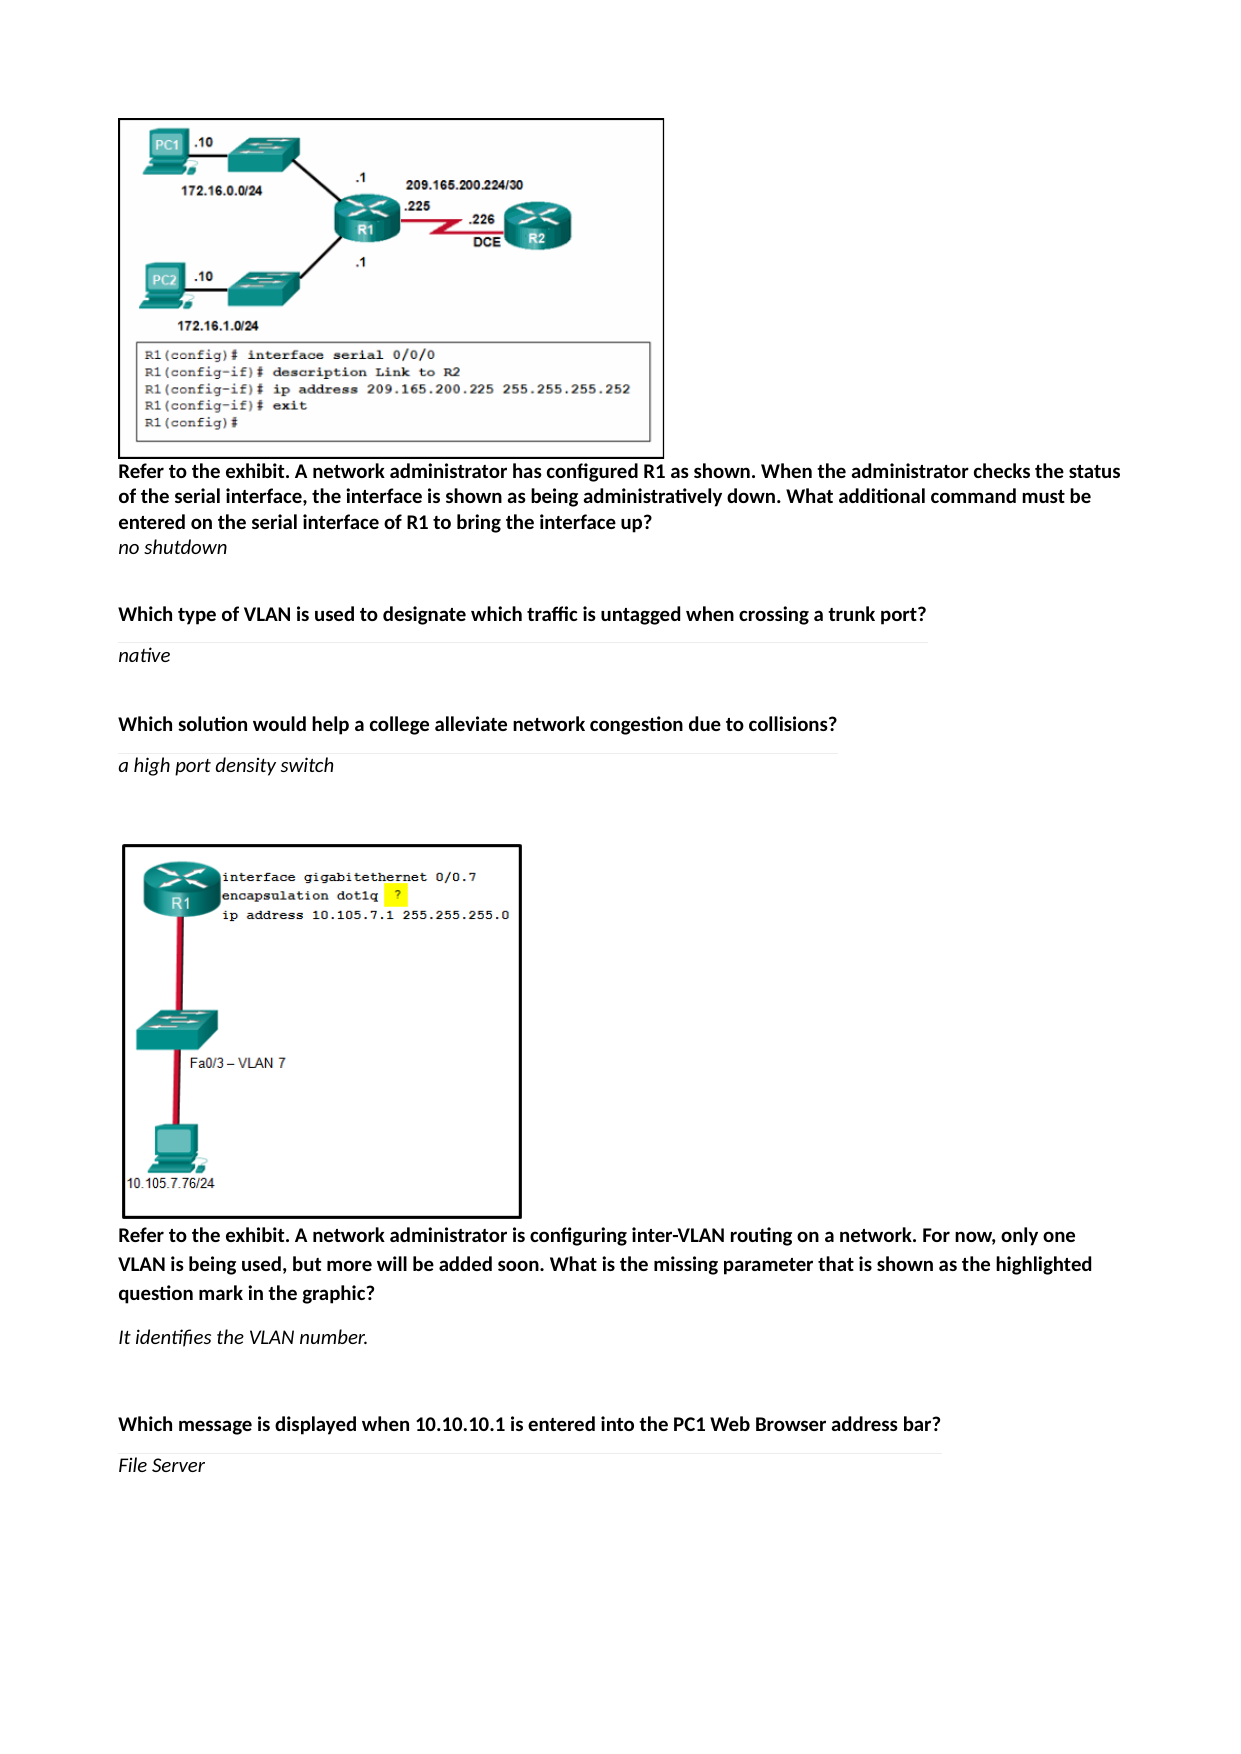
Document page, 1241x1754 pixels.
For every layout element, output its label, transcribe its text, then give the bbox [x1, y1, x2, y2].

text Refer to the exhibit. A network administrator has configured R1 as shown. When the administrator checks the status of the serial interface, the interface is shown as being administratively down. What additional command must be entered on the serial interface of R1 to bring the interface up? [118, 458, 1122, 534]
text Refer to the exhibit. A network administrator is configuring inter-VLAN routing on a network. For now, only one VLAN is being used, but more will be added soon. What is the missing parameter that is shown as the highlighted question mark in the graphic? [118, 1222, 1122, 1306]
picture [118, 840, 526, 1222]
text Which type of VLAN is used to designate which traffic is untagged when crossing a trunk port? [118, 560, 1122, 642]
text native [118, 642, 1122, 668]
text a high port density switch [118, 753, 1122, 778]
text Which message is displayed when 10.10.10.1 is entered into the PC1 Web Browser address bar? File Server [118, 1411, 1122, 1478]
text no shutdown [118, 534, 1122, 560]
picture [118, 118, 665, 459]
text Which solution would help a college alleviate network congestion due to collisions? [118, 711, 1122, 753]
text It identifies the VLAN number. [118, 1324, 1122, 1349]
